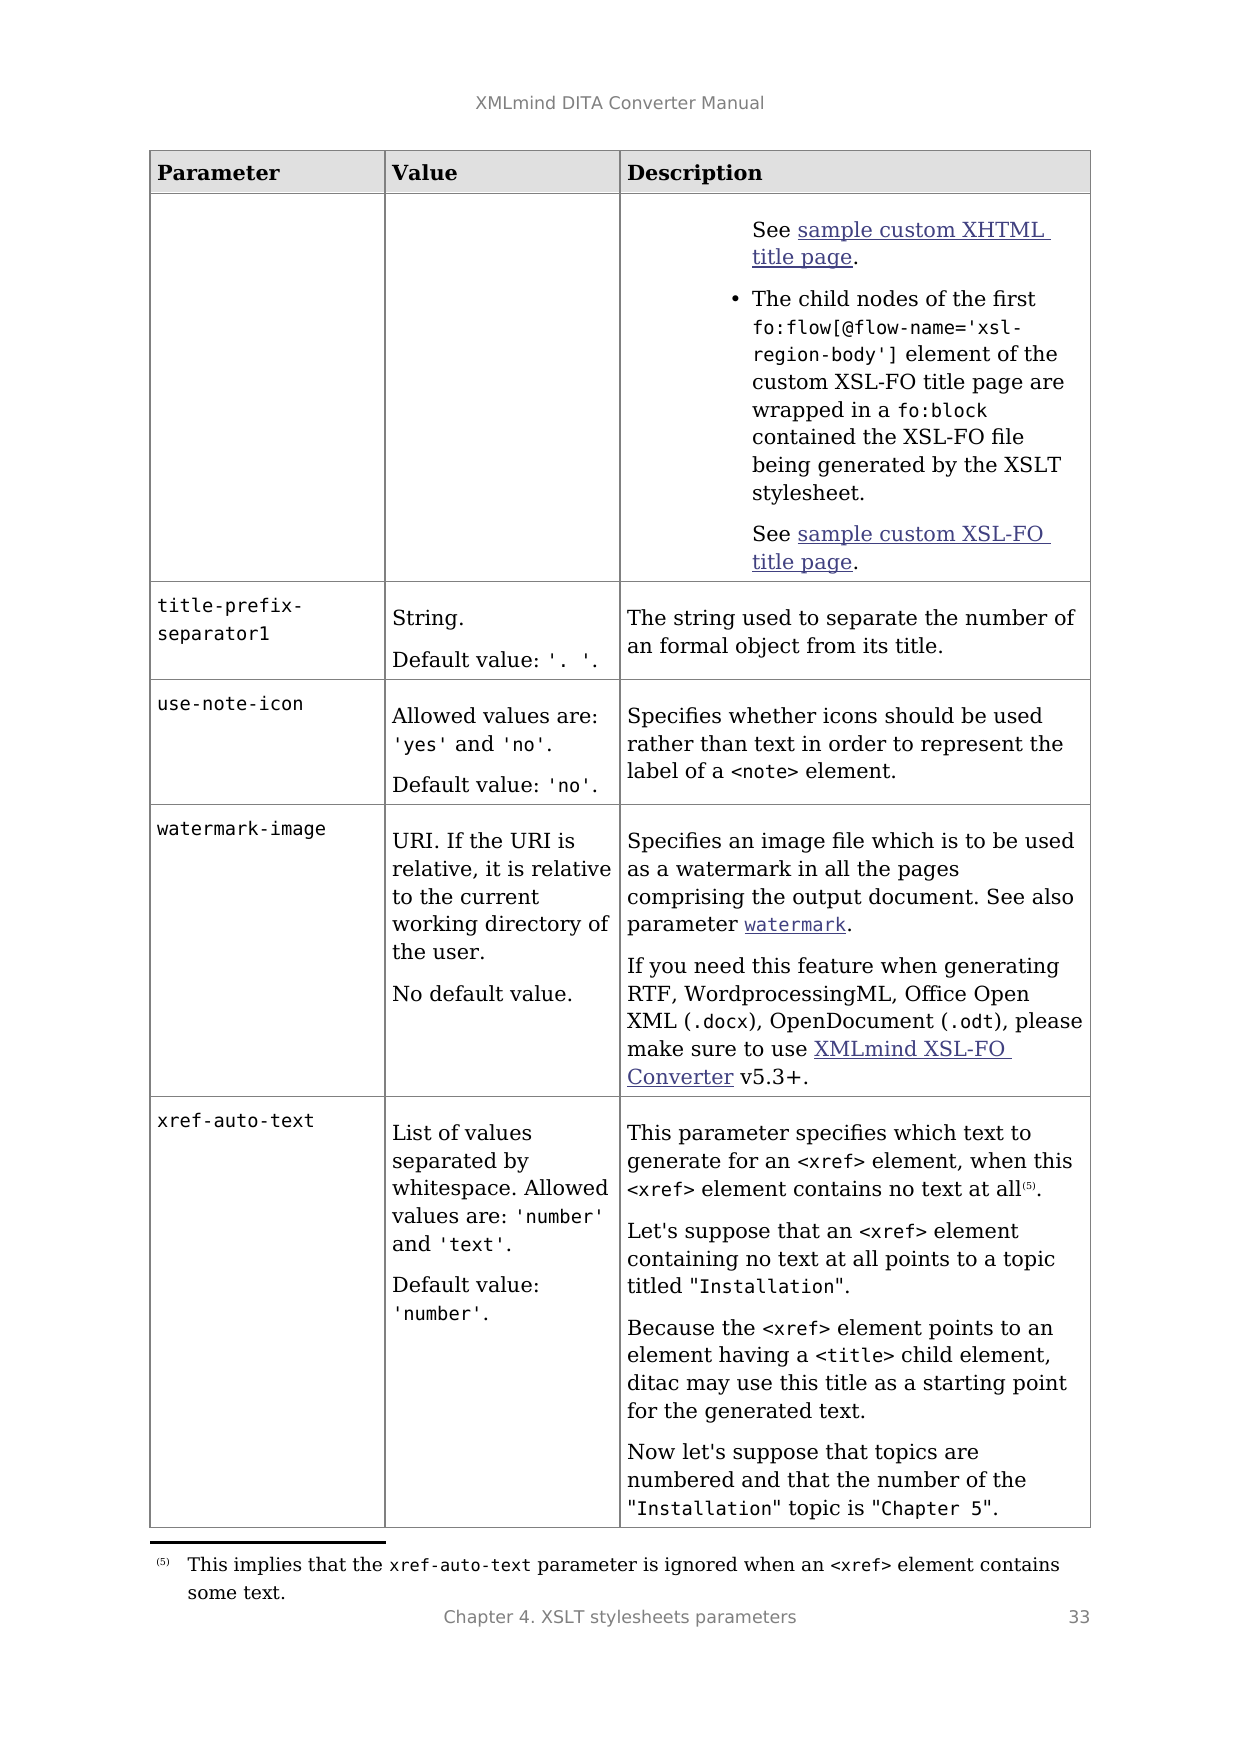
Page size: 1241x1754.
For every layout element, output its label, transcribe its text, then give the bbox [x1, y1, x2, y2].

table_cell watermark-image [151, 805, 384, 1096]
table_cell xref-auto-text [151, 1097, 384, 1527]
table_cell [151, 194, 384, 581]
table_cell See sample custom XHTML title page. The child nodes of the first fo:flow[@flow-name='xsl-region-body'] element of the custom XSL-FO title page are wrapped in a fo:block contained the XSL-FO file being generated by the XSLT stylesheet. See sample custom XSL-FO title page. [621, 194, 1090, 581]
table_cell String. Default value: '. '. [386, 582, 619, 679]
table_cell List of values separated by whitespace. Allowed values are: 'number' and 'text'. Default value: 'number'. [386, 1097, 619, 1527]
table_cell The string used to separate the number of an formal object from its title. [621, 582, 1090, 679]
table_cell This parameter specifies which text to generate for an <xref> element, when this <xref> element contains no text at all(5). Let's suppose that an <xref> element containing no text at all points to a topic titled "Installation". Because the <xref> element points to an element having a <title> child element, ditac may use this title as a starting point for the generated text. Now let's suppose that topics are numbered and that the number of the "Installation" topic is "Chapter 5". [621, 1097, 1090, 1527]
table_cell Allowed values are: 'yes' and 'no'. Default value: 'no'. [386, 680, 619, 804]
table_header Description [621, 151, 1090, 192]
table_cell Specifies an image file which is to be used as a watermark in all the pages comprising the output document. See also parameter watermark. If you need this feature when generating RTF, WordprocessingML, Office Open XML (.docx), OpenDocument (.odt), please make sure to use XMLmind XSL-FO Converter v5.3+. [621, 805, 1090, 1096]
table_cell Specifies whether icons should be used rather than text in order to represent the label of a <note> element. [621, 680, 1090, 804]
table_cell URI. If the URI is relative, it is relative to the current working directory of the user. No default value. [386, 805, 619, 1096]
table_header Value [386, 151, 619, 192]
table_cell title-prefix-separator1 [151, 582, 384, 679]
table_cell [386, 194, 619, 581]
table_cell use-note-icon [151, 680, 384, 804]
table_header Parameter [151, 151, 384, 192]
